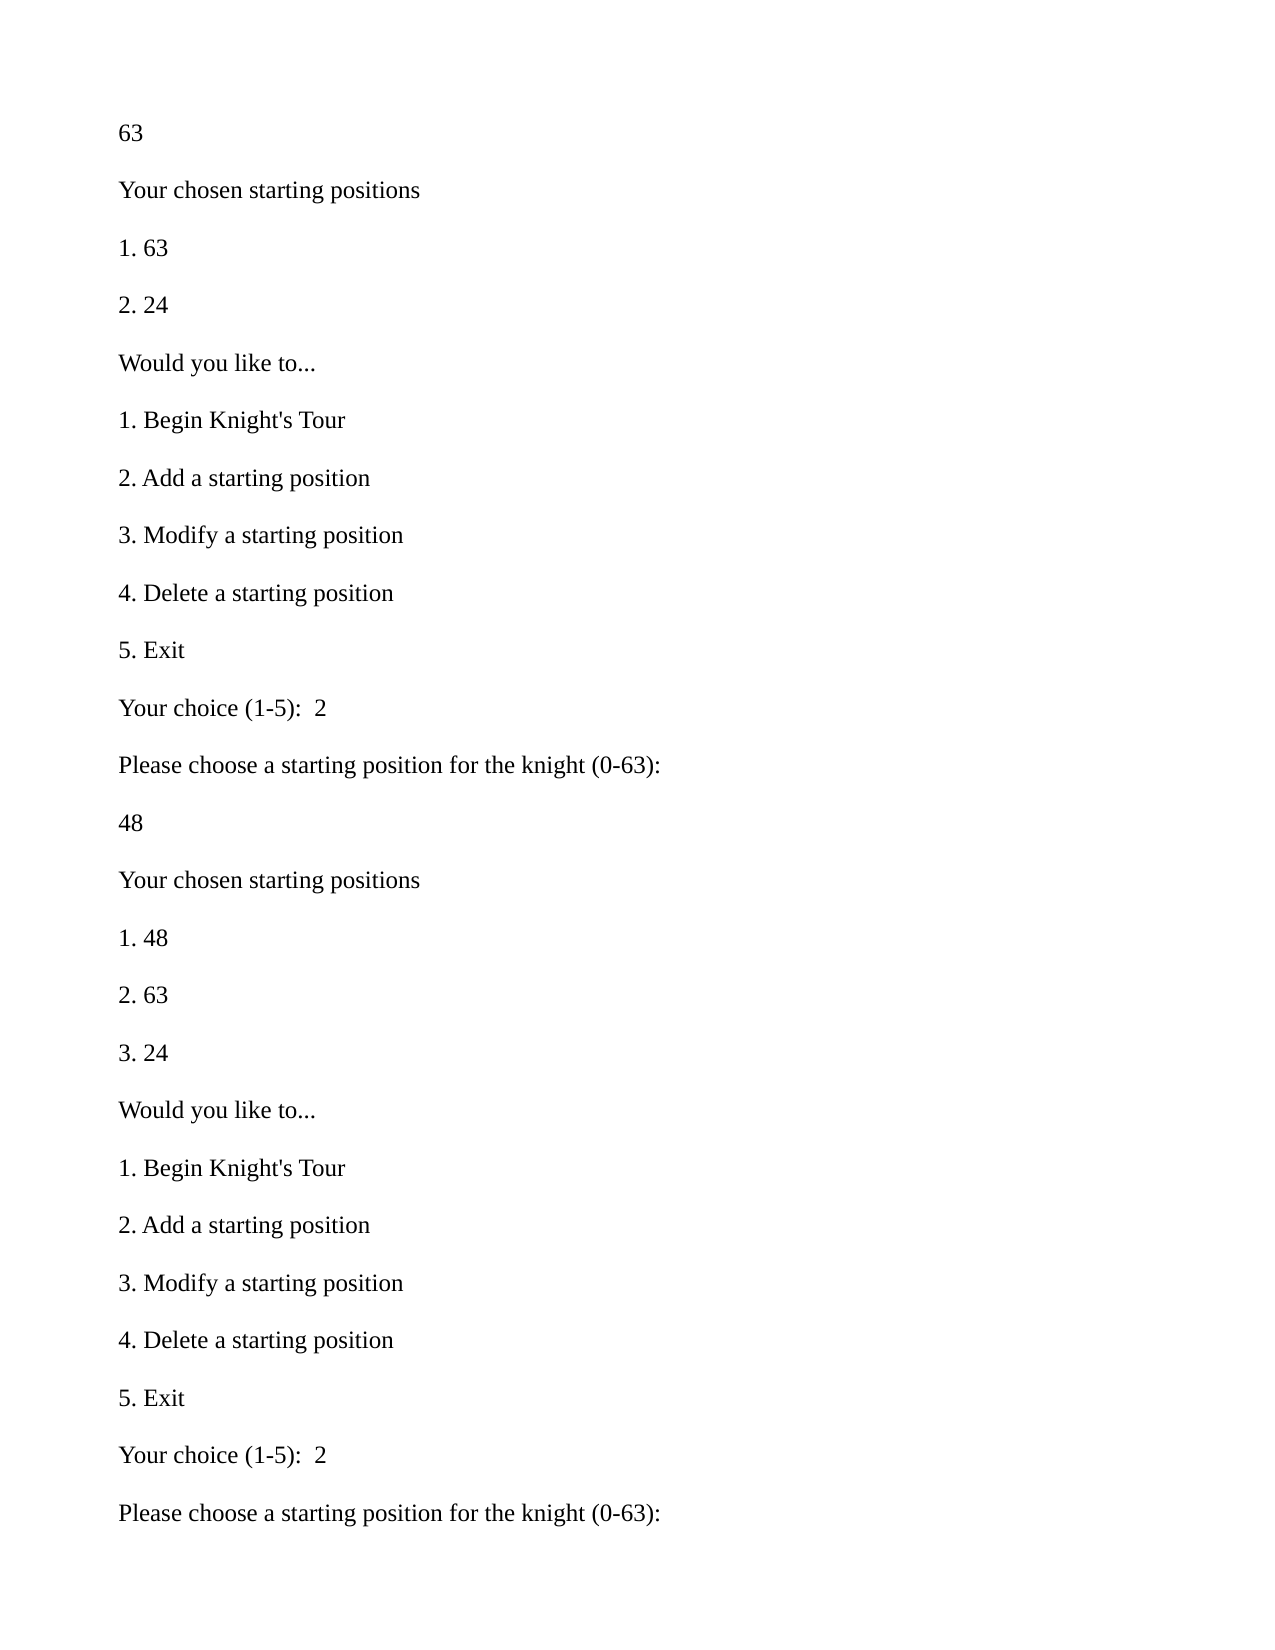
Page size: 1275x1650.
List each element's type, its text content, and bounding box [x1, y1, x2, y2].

text Your chosen starting positions [118, 866, 1157, 894]
text 1. Begin Knight's Tour [118, 406, 1157, 434]
text 48 [118, 808, 1157, 837]
text 1. 63 [118, 233, 1157, 262]
text Please choose a starting position for the knight (0-63): [118, 751, 1157, 779]
text Please choose a starting position for the knight (0-63): [118, 1498, 1157, 1527]
text Your choice (1-5): 2 [118, 693, 1157, 722]
text 5. Exit [118, 636, 1157, 664]
text Your chosen starting positions [118, 176, 1157, 204]
text 4. Delete a starting position [118, 578, 1157, 607]
text 1. 48 [118, 923, 1157, 952]
text Your choice (1-5): 2 [118, 1441, 1157, 1469]
text 1. Begin Knight's Tour [118, 1153, 1157, 1182]
text Would you like to... [118, 1096, 1157, 1124]
text 2. 63 [118, 981, 1157, 1009]
text 2. Add a starting position [118, 463, 1157, 492]
text 5. Exit [118, 1383, 1157, 1412]
text 3. Modify a starting position [118, 1268, 1157, 1297]
text 3. Modify a starting position [118, 521, 1157, 549]
text Would you like to... [118, 348, 1157, 377]
text 2. 24 [118, 291, 1157, 319]
text 2. Add a starting position [118, 1211, 1157, 1239]
text 63 [118, 118, 1157, 147]
text 3. 24 [118, 1038, 1157, 1067]
text 4. Delete a starting position [118, 1326, 1157, 1354]
